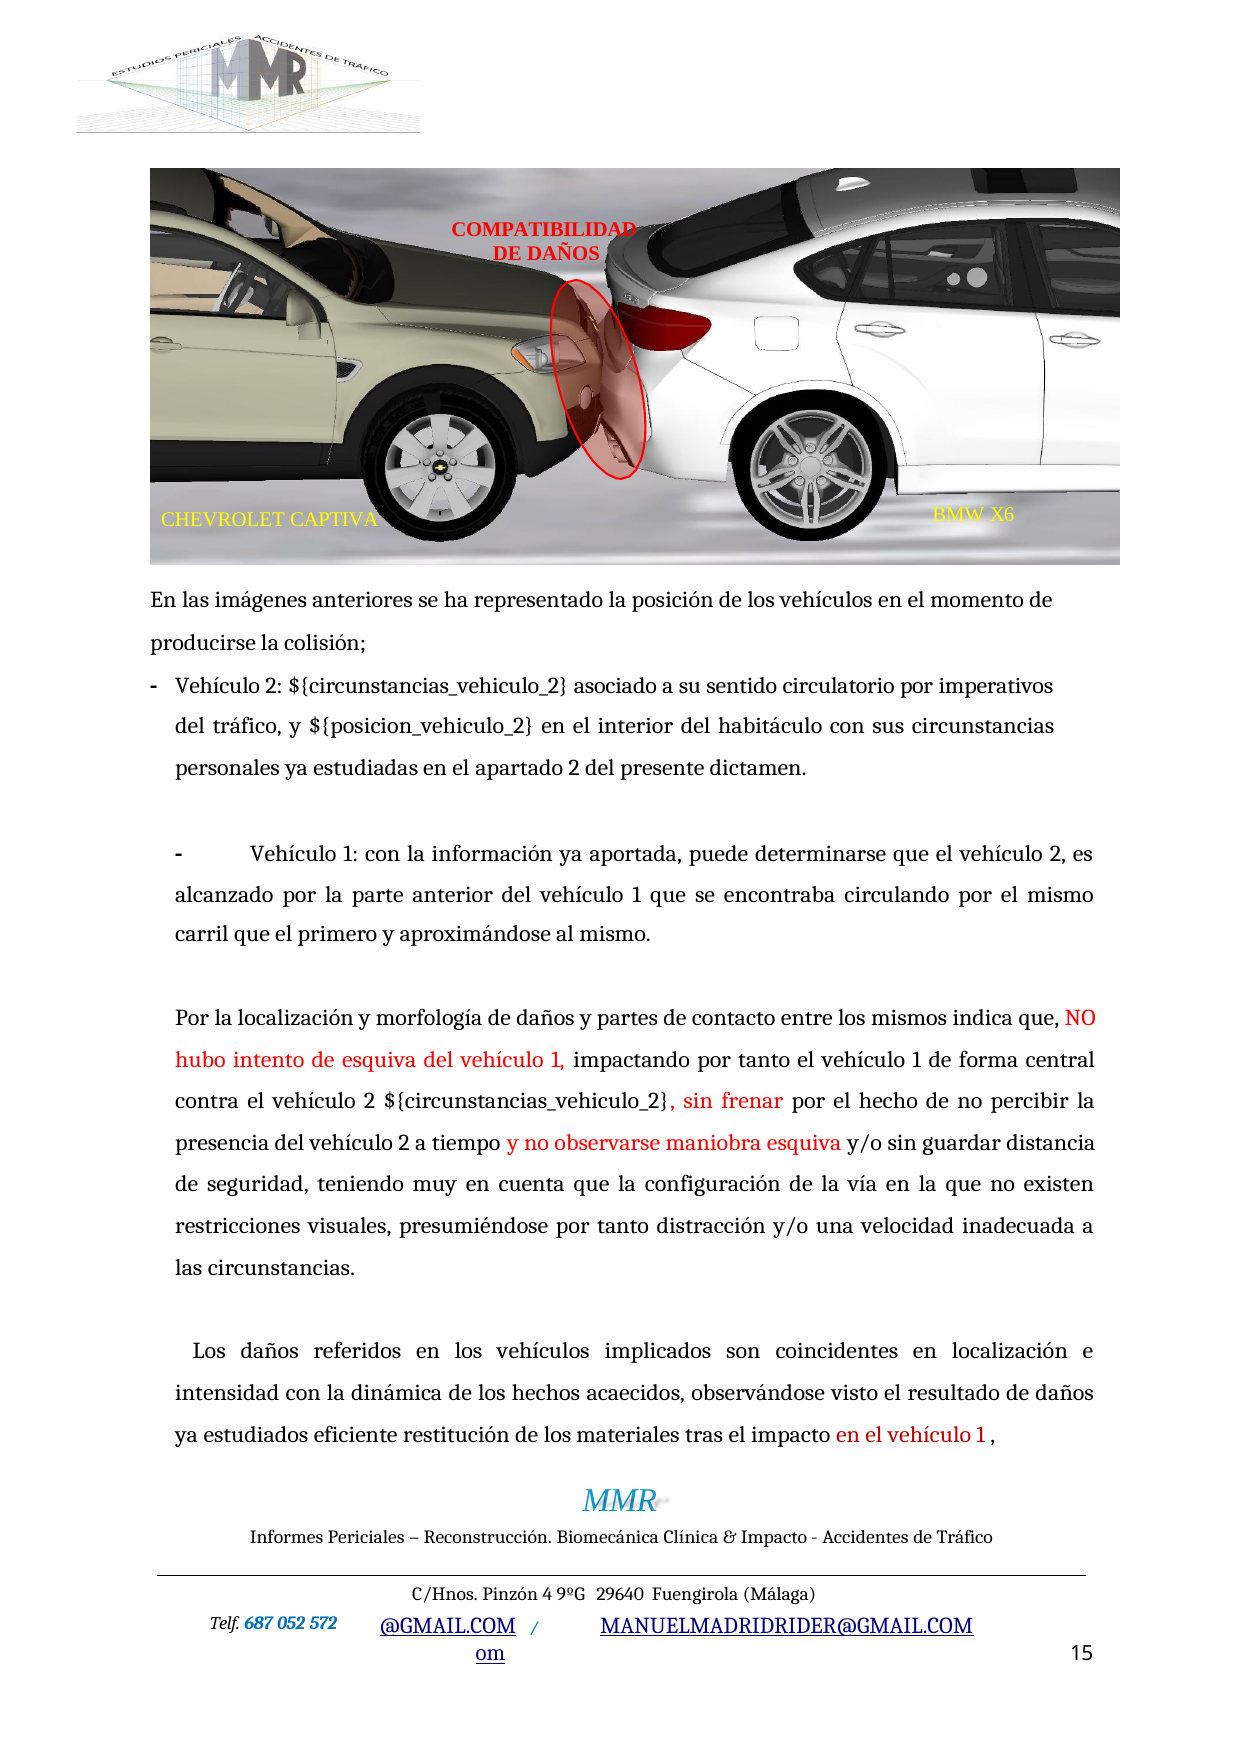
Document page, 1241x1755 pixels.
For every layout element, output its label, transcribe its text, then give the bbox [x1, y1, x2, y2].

list Vehículo 2: ${circunstancias_vehiculo_2} asociado a su sentido circulatorio por imperativos [150, 672, 1152, 699]
text En las imágenes anteriores se ha representado la posición de los vehículos en el momento de producirse la colisión; [150, 587, 1152, 656]
text Por la localización y morfología de daños y partes de contacto entre los mismos indica que, NO hubo intento de esquiva del vehículo 1, impactando por tanto el vehículo 1 de forma central contra el vehículo 2 ${circunstancias_vehiculo_2}, sin frenar por el hecho de no percibir la presencia del vehículo 2 a tiempo y no observarse maniobra esquiva y/o sin guardar distancia de seguridad, teniendo muy en cuenta que la configuración de la vía en la que no existen restricciones visuales, presumiéndose por tanto distracción y/o una velocidad inadecuada a las circunstancias. [175, 1005, 1096, 1281]
text del tráfico, y ${posicion_vehiculo_2} en el interior del habitáculo con sus circunstancias personales ya estudiadas en el apartado 2 del presente dictamen. [175, 713, 1152, 781]
text Los daños referidos en los vehículos implicados son coincidentes en localización e intensidad con la dinámica de los hechos acaecidos, observándose visto el resultado de daños ya estudiados eficiente restitución de los materiales tras el impacto en el vehículo 1 , [175, 1338, 1095, 1449]
list Vehículo 1: con la información ya aportada, puede determinarse que el vehículo 2, es alcanzado por la parte anterior del vehículo 1 que se encontraba circulando por el mismo carril que el primero y aproximándose al mismo. [175, 837, 1095, 947]
